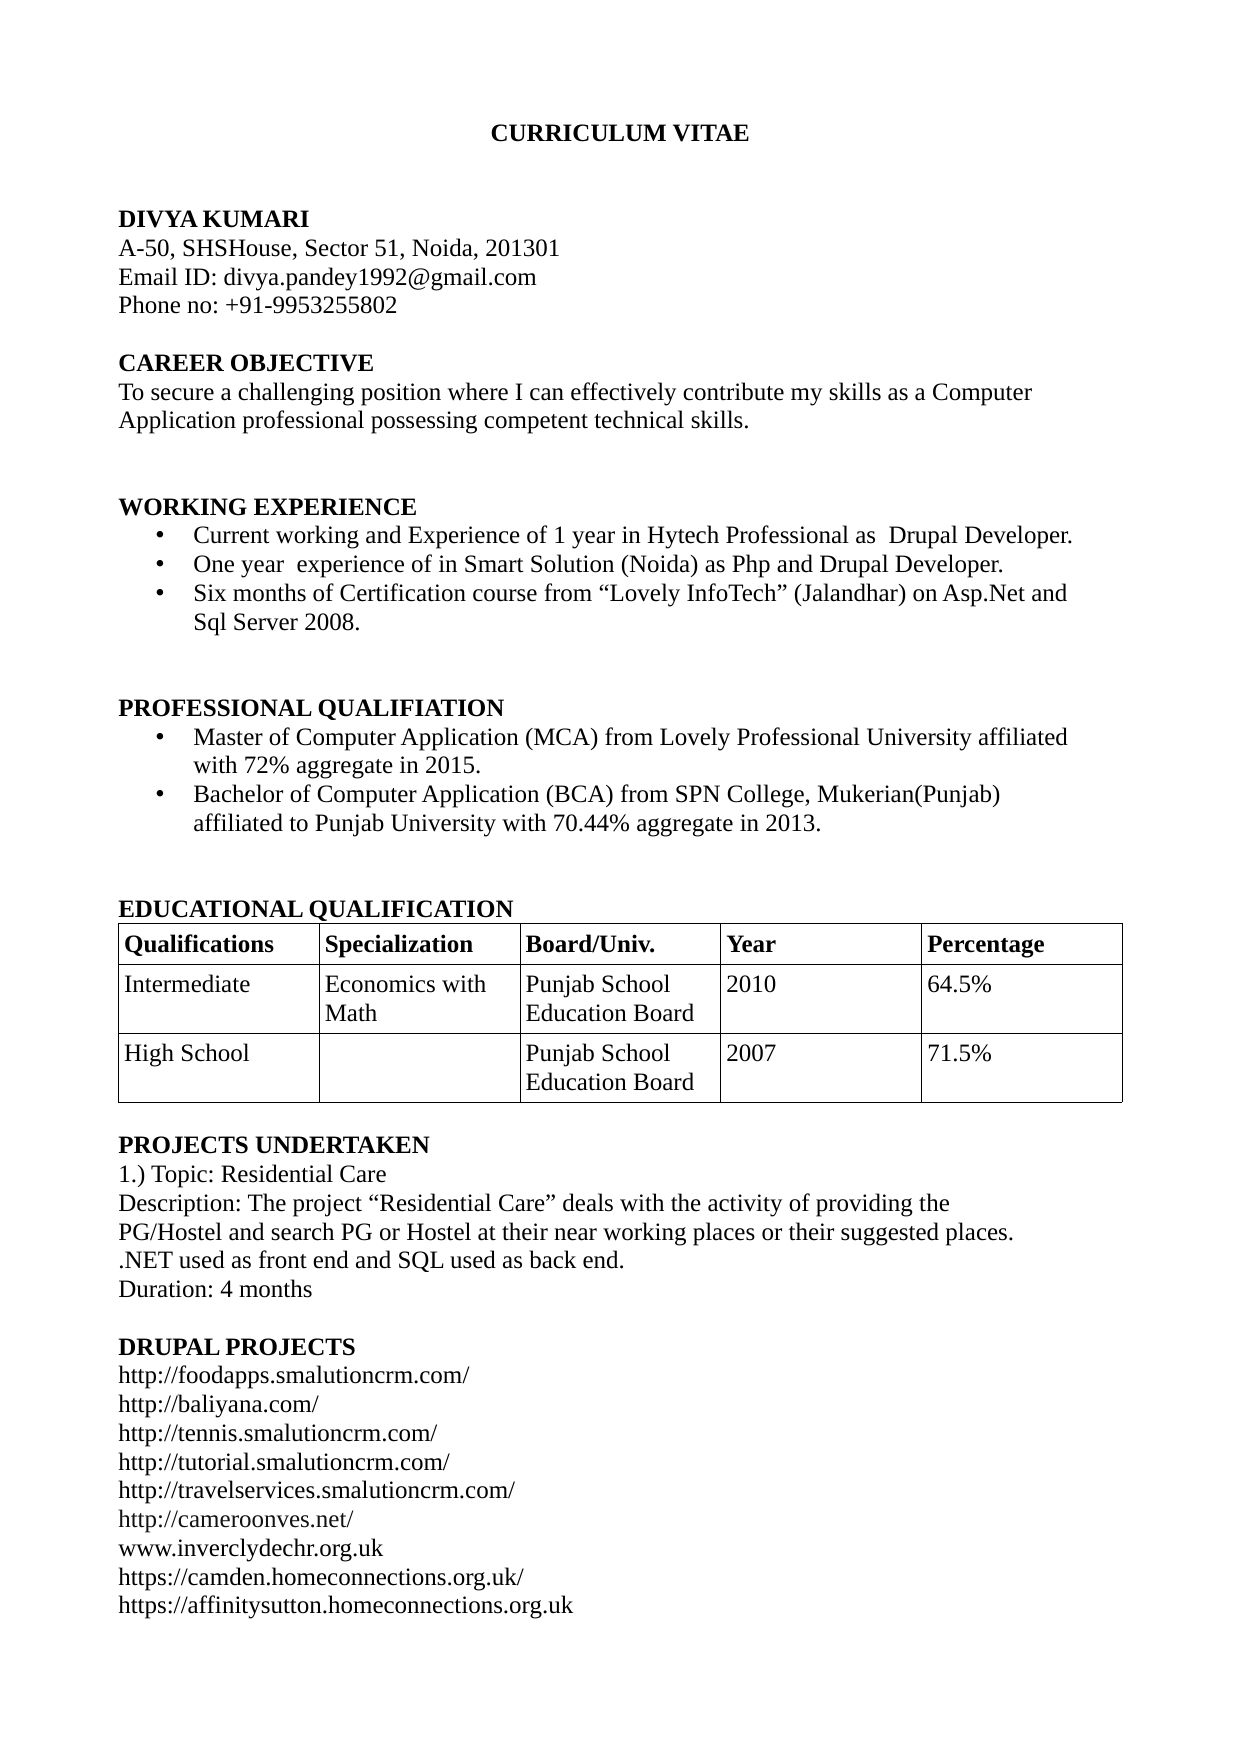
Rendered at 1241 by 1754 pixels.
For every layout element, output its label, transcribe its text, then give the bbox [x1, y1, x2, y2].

text CURRICULUM VITAE [118, 118, 1122, 147]
text .NET used as front end and SQL used as back end. [118, 1245, 1122, 1274]
table_header Year [721, 924, 921, 963]
text http://tutorial.smalutioncrm.com/ [118, 1447, 1122, 1475]
list Sql Server 2008. [156, 607, 1122, 636]
text To secure a challenging position where I can effectively contribute my skills as a Computer [118, 377, 1122, 406]
text http://baliyana.com/ [118, 1389, 1122, 1418]
text PROJECTS UNDERTAKEN [118, 1130, 1122, 1159]
list Master of Computer Application (MCA) from Lovely Professional University affiliated [156, 722, 1122, 751]
text Description: The project “Residential Care” deals with the activity of providing the [118, 1188, 1122, 1217]
list affiliated to Punjab University with 70.44% aggregate in 2013. [156, 808, 1122, 837]
text DRUPAL PROJECTS [118, 1332, 1122, 1360]
table_header Specialization [320, 924, 520, 963]
text PROFESSIONAL QUALIFIATION [118, 693, 1122, 722]
text https://camden.homeconnections.org.uk/ [118, 1562, 1122, 1590]
text Duration: 4 months [118, 1274, 1122, 1303]
table_cell 71.5% [922, 1034, 1122, 1102]
table_header Qualifications [119, 924, 319, 963]
text http://travelservices.smalutioncrm.com/ [118, 1475, 1122, 1504]
text 1.) Topic: Residential Care [118, 1159, 1122, 1188]
list Bachelor of Computer Application (BCA) from SPN College, Mukerian(Punjab) [156, 779, 1122, 808]
text WORKING EXPERIENCE [118, 492, 1122, 521]
list One year experience of in Smart Solution (Noida) as Php and Drupal Developer. [156, 549, 1122, 578]
table_cell Economics with Math [320, 965, 520, 1032]
table_cell High School [119, 1034, 319, 1102]
text https://affinitysutton.homeconnections.org.uk [118, 1590, 1122, 1619]
table_cell [320, 1034, 520, 1102]
list Six months of Certification course from “Lovely InfoTech” (Jalandhar) on Asp.Net and [156, 578, 1122, 607]
table_cell 64.5% [922, 965, 1122, 1032]
list with 72% aggregate in 2015. [156, 751, 1122, 779]
text Email ID: divya.pandey1992@gmail.com [118, 262, 1122, 291]
list Current working and Experience of 1 year in Hytech Professional as Drupal Developer. [156, 521, 1122, 549]
table_header Board/Univ. [521, 924, 720, 963]
text http://foodapps.smalutioncrm.com/ [118, 1360, 1122, 1389]
text Application professional possessing competent technical skills. [118, 406, 1122, 434]
text www.inverclydechr.org.uk [118, 1533, 1122, 1562]
text http://cameroonves.net/ [118, 1504, 1122, 1533]
table_header Percentage [922, 924, 1122, 963]
text A-50, SHSHouse, Sector 51, Noida, 201301 [118, 233, 1122, 262]
table_cell Punjab School Education Board [521, 965, 720, 1032]
text Phone no: +91-9953255802 [118, 291, 1122, 319]
table_cell Punjab School Education Board [521, 1034, 720, 1102]
text EDUCATIONAL QUALIFICATION [118, 894, 1122, 923]
text http://tennis.smalutioncrm.com/ [118, 1418, 1122, 1447]
text DIVYA KUMARI [118, 204, 1122, 233]
text PG/Hostel and search PG or Hostel at their near working places or their suggested places. [118, 1217, 1122, 1245]
text CAREER OBJECTIVE [118, 348, 1122, 377]
table_cell 2007 [721, 1034, 921, 1102]
table_cell Intermediate [119, 965, 319, 1032]
table_cell 2010 [721, 965, 921, 1032]
